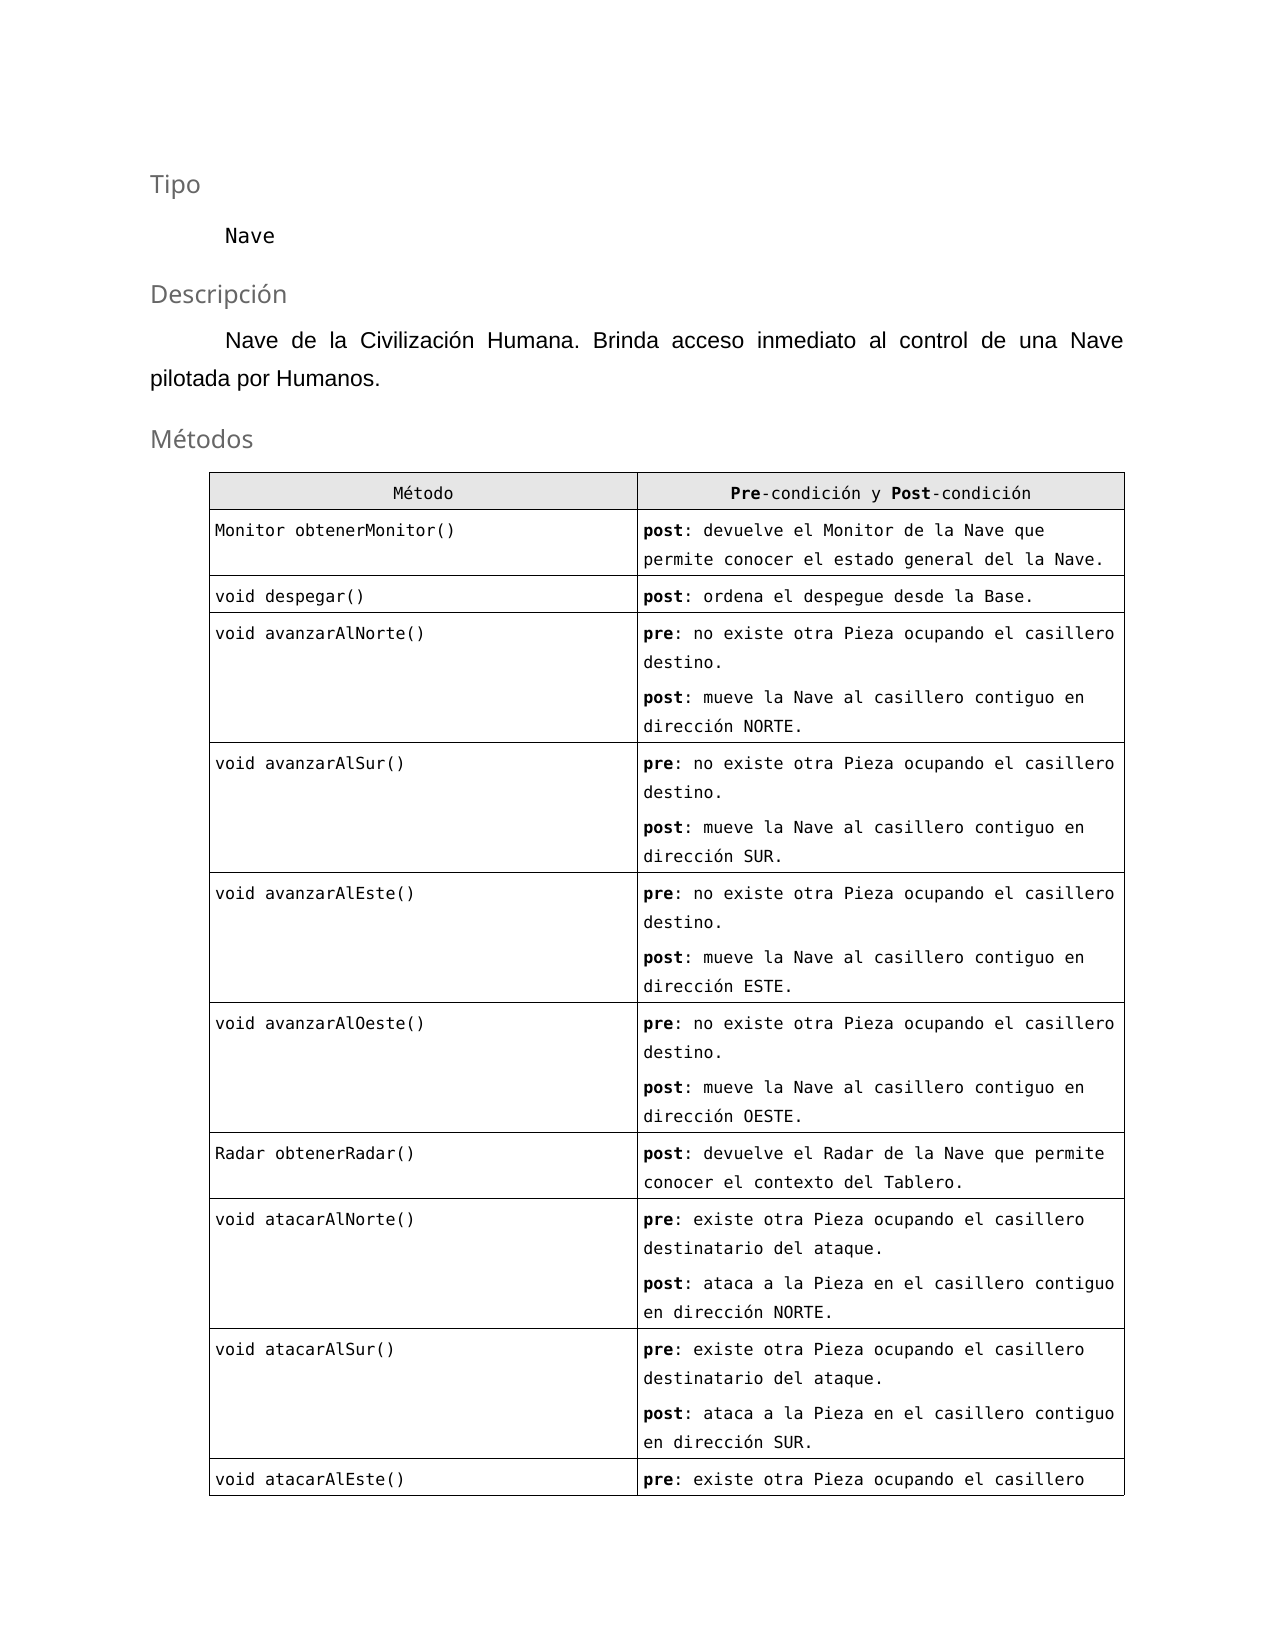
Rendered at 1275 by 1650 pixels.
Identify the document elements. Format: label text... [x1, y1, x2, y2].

table_cell void avanzarAlSur() [210, 743, 637, 872]
table_cell void avanzarAlEste() [210, 873, 637, 1002]
table_header Pre-condición y Post-condición [638, 473, 1124, 509]
table_cell void despegar() [210, 576, 637, 612]
table_cell pre: no existe otra Pieza ocupando el casillero destino. post: mueve la Nave al casillero contiguo en dirección NORTE. [638, 613, 1124, 742]
text Nave [150, 224, 1125, 248]
table_cell void atacarAlNorte() [210, 1199, 637, 1328]
table_cell void avanzarAlOeste() [210, 1003, 637, 1132]
table_cell post: devuelve el Radar de la Nave que permite conocer el contexto del Tablero. [638, 1133, 1124, 1198]
table_cell pre: no existe otra Pieza ocupando el casillero destino. post: mueve la Nave al casillero contiguo en dirección ESTE. [638, 873, 1124, 1002]
table_cell void atacarAlSur() [210, 1329, 637, 1458]
table_cell pre: no existe otra Pieza ocupando el casillero destino. post: mueve la Nave al casillero contiguo en dirección OESTE. [638, 1003, 1124, 1132]
table_cell Radar obtenerRadar() [210, 1133, 637, 1198]
subtitle Descripción [150, 277, 1125, 311]
table_header Método [210, 473, 637, 509]
table_cell Monitor obtenerMonitor() [210, 510, 637, 575]
subtitle Tipo [150, 167, 1125, 201]
table_cell pre: existe otra Pieza ocupando el casillero [638, 1459, 1124, 1495]
table_cell pre: existe otra Pieza ocupando el casillero destinatario del ataque. post: ataca a la Pieza en el casillero contiguo en dirección NORTE. [638, 1199, 1124, 1328]
table_cell pre: no existe otra Pieza ocupando el casillero destino. post: mueve la Nave al casillero contiguo en dirección SUR. [638, 743, 1124, 872]
table_cell void atacarAlEste() [210, 1459, 637, 1495]
table_cell post: devuelve el Monitor de la Nave que permite conocer el estado general del la Nave. [638, 510, 1124, 575]
table_cell void avanzarAlNorte() [210, 613, 637, 742]
table_cell post: ordena el despegue desde la Base. [638, 576, 1124, 612]
table_cell pre: existe otra Pieza ocupando el casillero destinatario del ataque. post: ataca a la Pieza en el casillero contiguo en dirección SUR. [638, 1329, 1124, 1458]
text Nave de la Civilización Humana. Brinda acceso inmediato al control de una Nave pilotada por Humanos. [150, 328, 1125, 392]
subtitle Métodos [150, 421, 1125, 455]
